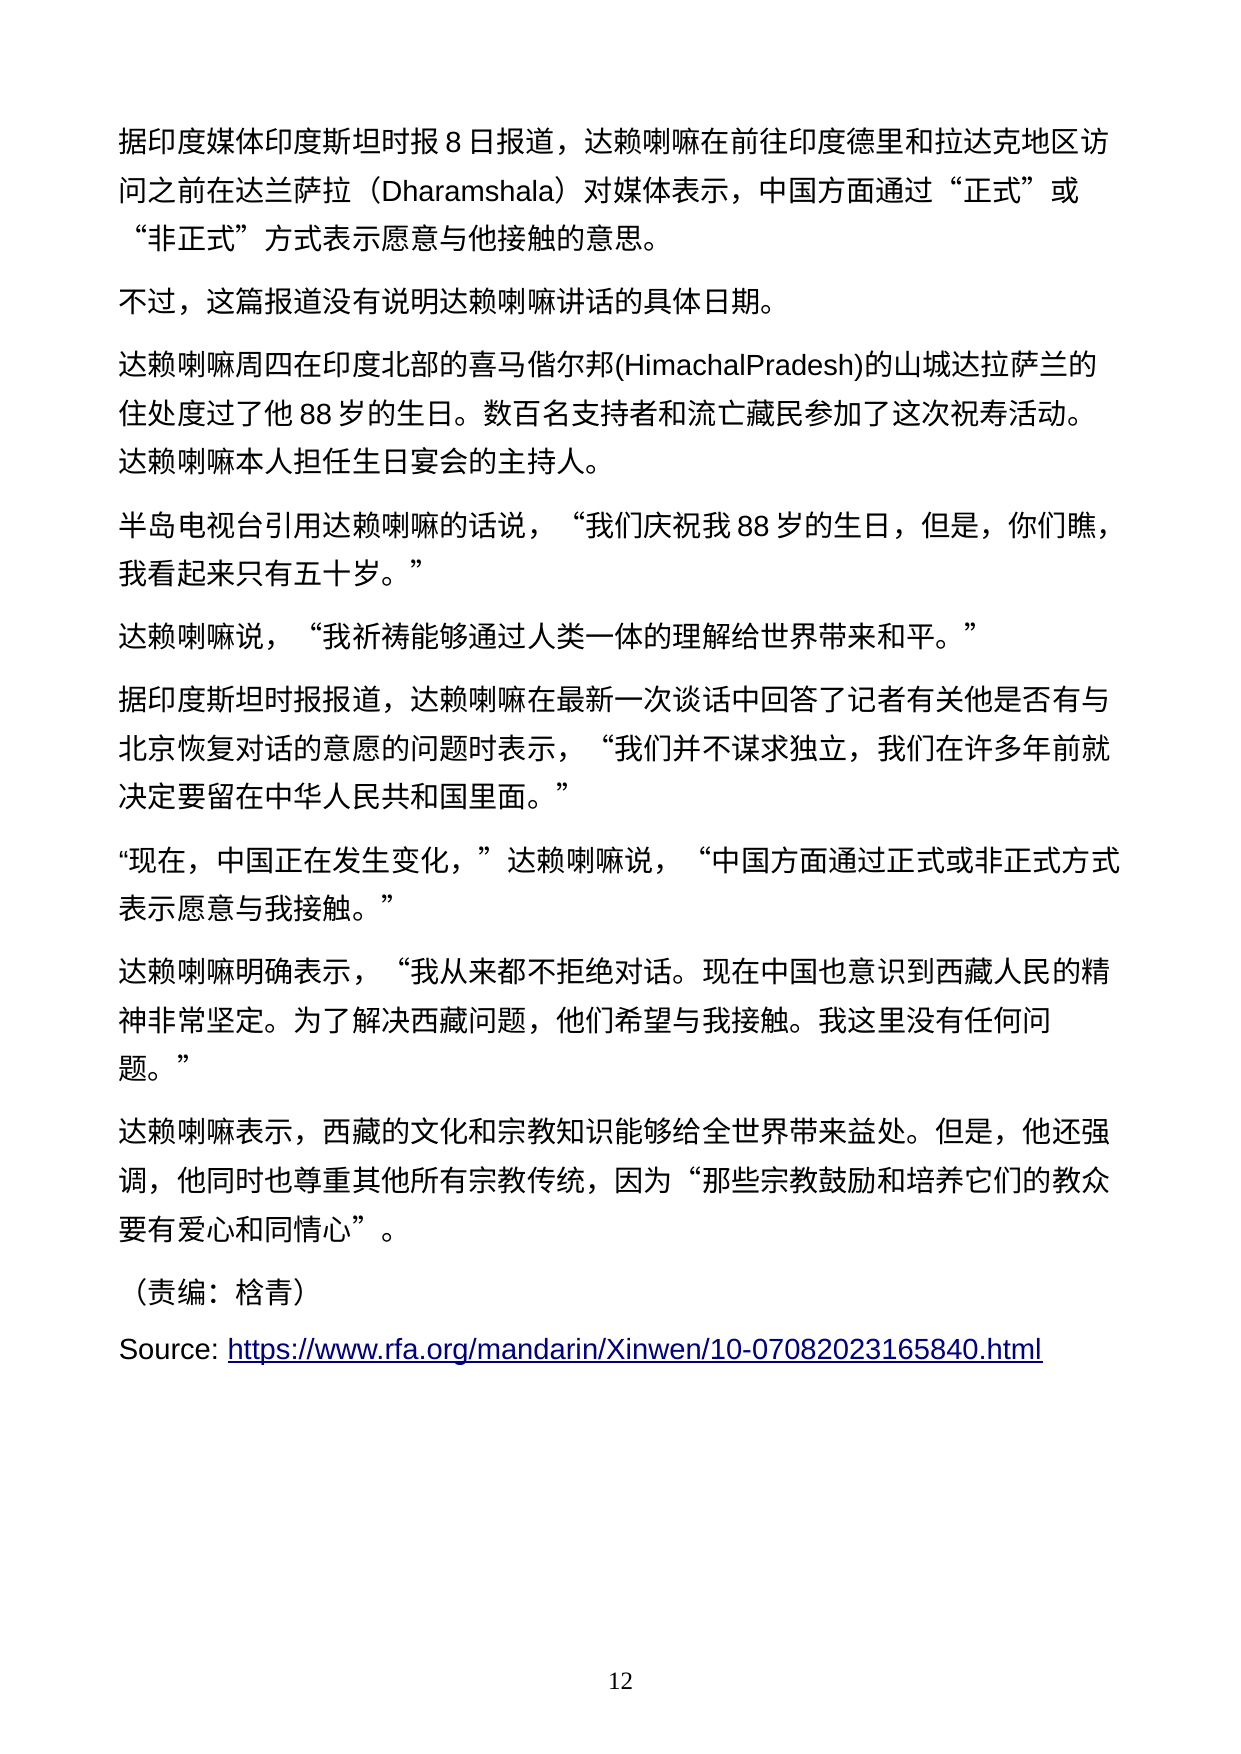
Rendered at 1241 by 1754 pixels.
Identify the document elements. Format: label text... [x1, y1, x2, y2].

text 达赖喇嘛周四在印度北部的喜马偕尔邦(HimachalPradesh)的山城达拉萨兰的住处度过了他88岁的生日。数百名支持者和流亡藏民参加了这次祝寿活动。达赖喇嘛本人担任生日宴会的主持人。 [118, 342, 1122, 481]
text 达赖喇嘛说，“我祈祷能够通过人类一体的理解给世界带来和平。” [118, 614, 1122, 656]
text （责编：梒青） [118, 1269, 1122, 1311]
text 据印度媒体印度斯坦时报8日报道，达赖喇嘛在前往印度德里和拉达克地区访问之前在达兰萨拉（Dharamshala）对媒体表示，中国方面通过“正式”或“非正式”方式表示愿意与他接触的意思。 [118, 118, 1122, 258]
text 据印度斯坦时报报道，达赖喇嘛在最新一次谈话中回答了记者有关他是否有与北京恢复对话的意愿的问题时表示，“我们并不谋求独立，我们在许多年前就决定要留在中华人民共和国里面。” [118, 677, 1122, 816]
text 达赖喇嘛明确表示，“我从来都不拒绝对话。现在中国也意识到西藏人民的精神非常坚定。为了解决西藏问题，他们希望与我接触。我这里没有任何问题。” [118, 949, 1122, 1088]
text Source: https://www.rfa.org/mandarin/Xinwen/10-07082023165840.html [118, 1332, 1122, 1366]
text 不过，这篇报道没有说明达赖喇嘛讲话的具体日期。 [118, 279, 1122, 321]
text 达赖喇嘛表示，西藏的文化和宗教知识能够给全世界带来益处。但是，他还强调，他同时也尊重其他所有宗教传统，因为“那些宗教鼓励和培养它们的教众要有爱心和同情心”。 [118, 1109, 1122, 1248]
text 半岛电视台引用达赖喇嘛的话说，“我们庆祝我88岁的生日，但是，你们瞧，我看起来只有五十岁。” [118, 502, 1122, 593]
text “现在，中国正在发生变化，”达赖喇嘛说，“中国方面通过正式或非正式方式表示愿意与我接触。” [118, 837, 1122, 928]
